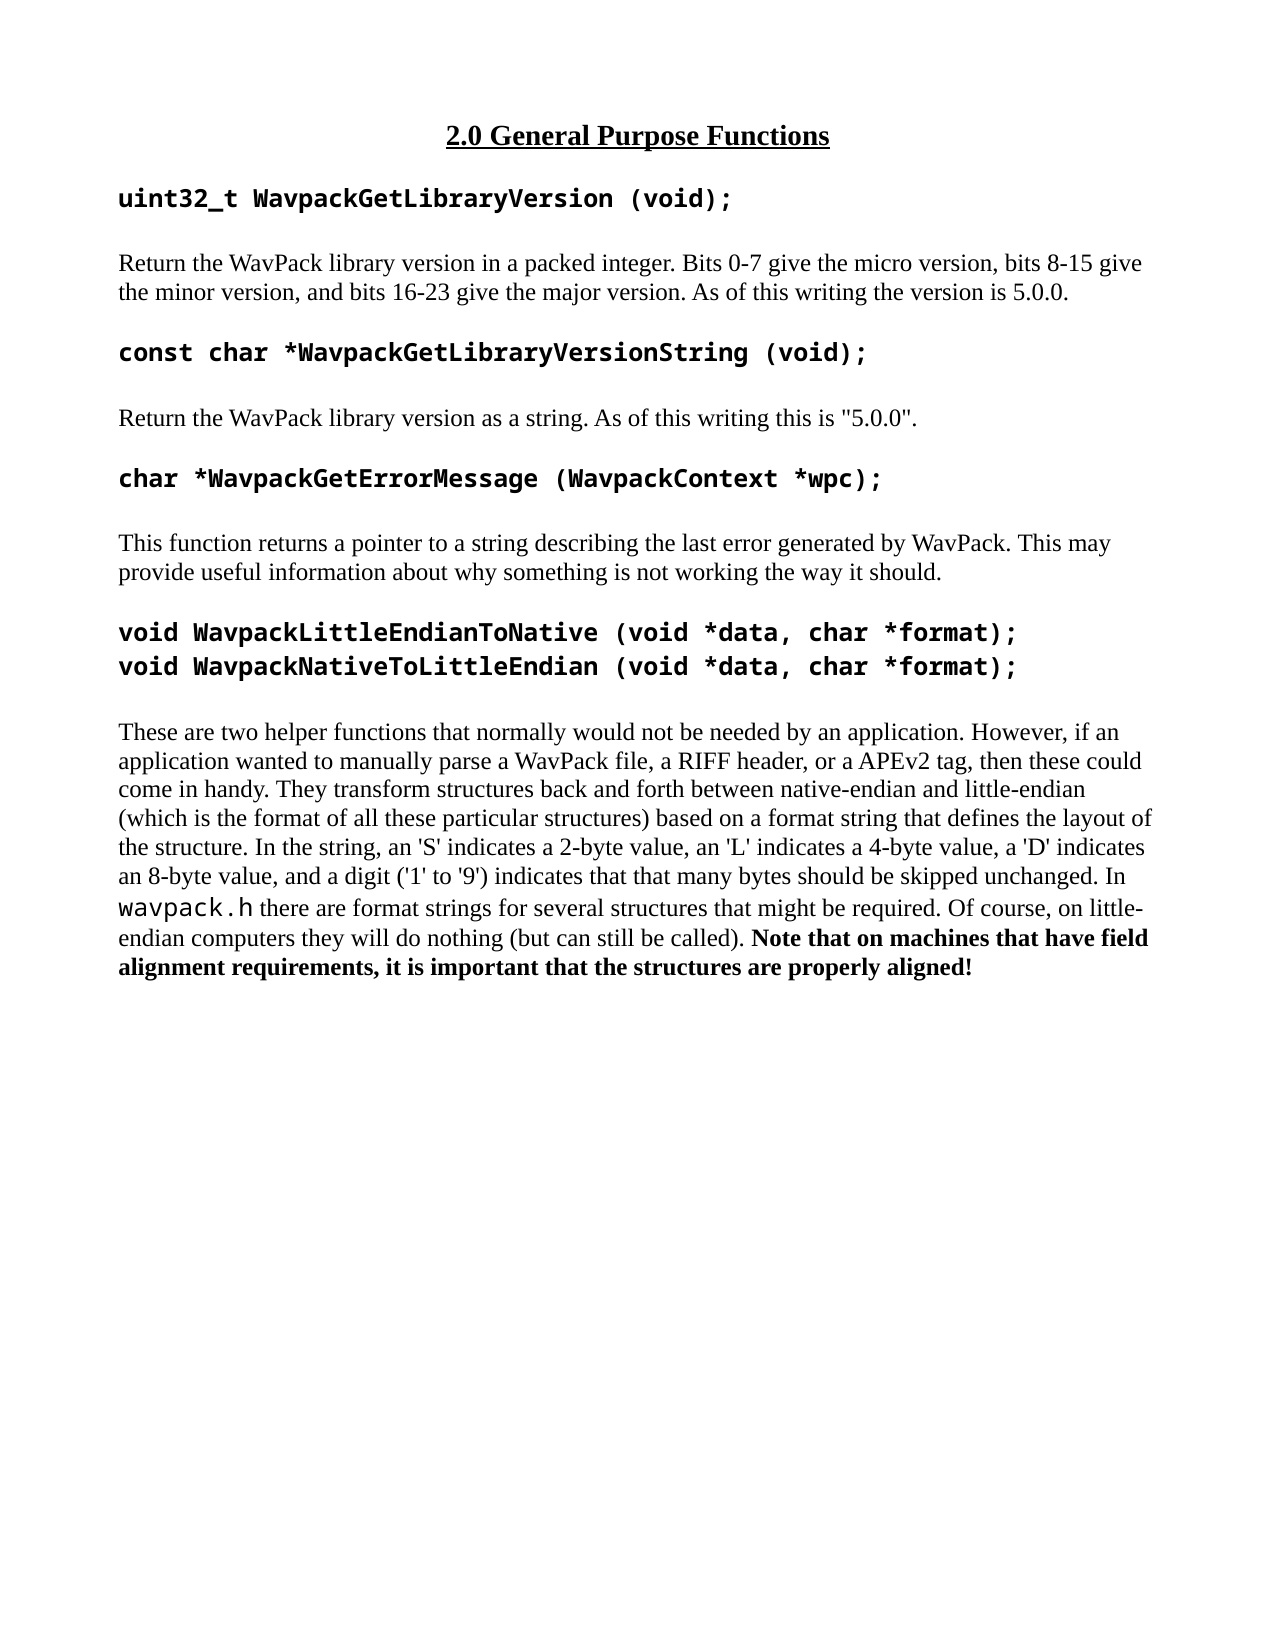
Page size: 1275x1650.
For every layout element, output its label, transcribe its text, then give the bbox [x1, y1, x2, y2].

text This function returns a pointer to a string describing the last error generated by WavPack. This may provide useful information about why something is not working the way it should. [118, 528, 1157, 586]
text Return the WavPack library version as a string. As of this writing this is "5.0.0". [118, 403, 1157, 432]
text void WavpackLittleEndianToNative (void *data, char *format); [118, 615, 1157, 649]
text Return the WavPack library version in a packed integer. Bits 0-7 give the micro version, bits 8-15 give the minor version, and bits 16-23 give the major version. As of this writing the version is 5.0.0. [118, 248, 1157, 306]
text 2.0 General Purpose Functions [118, 118, 1157, 152]
text void WavpackNativeToLittleEndian (void *data, char *format); [118, 649, 1157, 683]
text These are two helper functions that normally would not be needed by an application. However, if an application wanted to manually parse a WavPack file, a RIFF header, or a APEv2 tag, then these could come in handy. They transform structures back and forth between native-endian and little-endian (which is the format of all these particular structures) based on a format string that defines the layout of the structure. In the string, an 'S' indicates a 2-byte value, an 'L' indicates a 4-byte value, a 'D' indicates an 8-byte value, and a digit ('1' to '9') indicates that that many bytes should be skipped unchanged. In wavpack.h there are format strings for several structures that might be required. Of course, on little- endian computers they will do nothing (but can still be called). Note that on machines that have field alignment requirements, it is important that the structures are properly aligned! [118, 717, 1157, 981]
text const char *WavpackGetLibraryVersionString (void); [118, 335, 1157, 369]
text uint32_t WavpackGetLibraryVersion (void); [118, 180, 1157, 214]
text char *WavpackGetErrorMessage (WavpackContext *wpc); [118, 460, 1157, 494]
